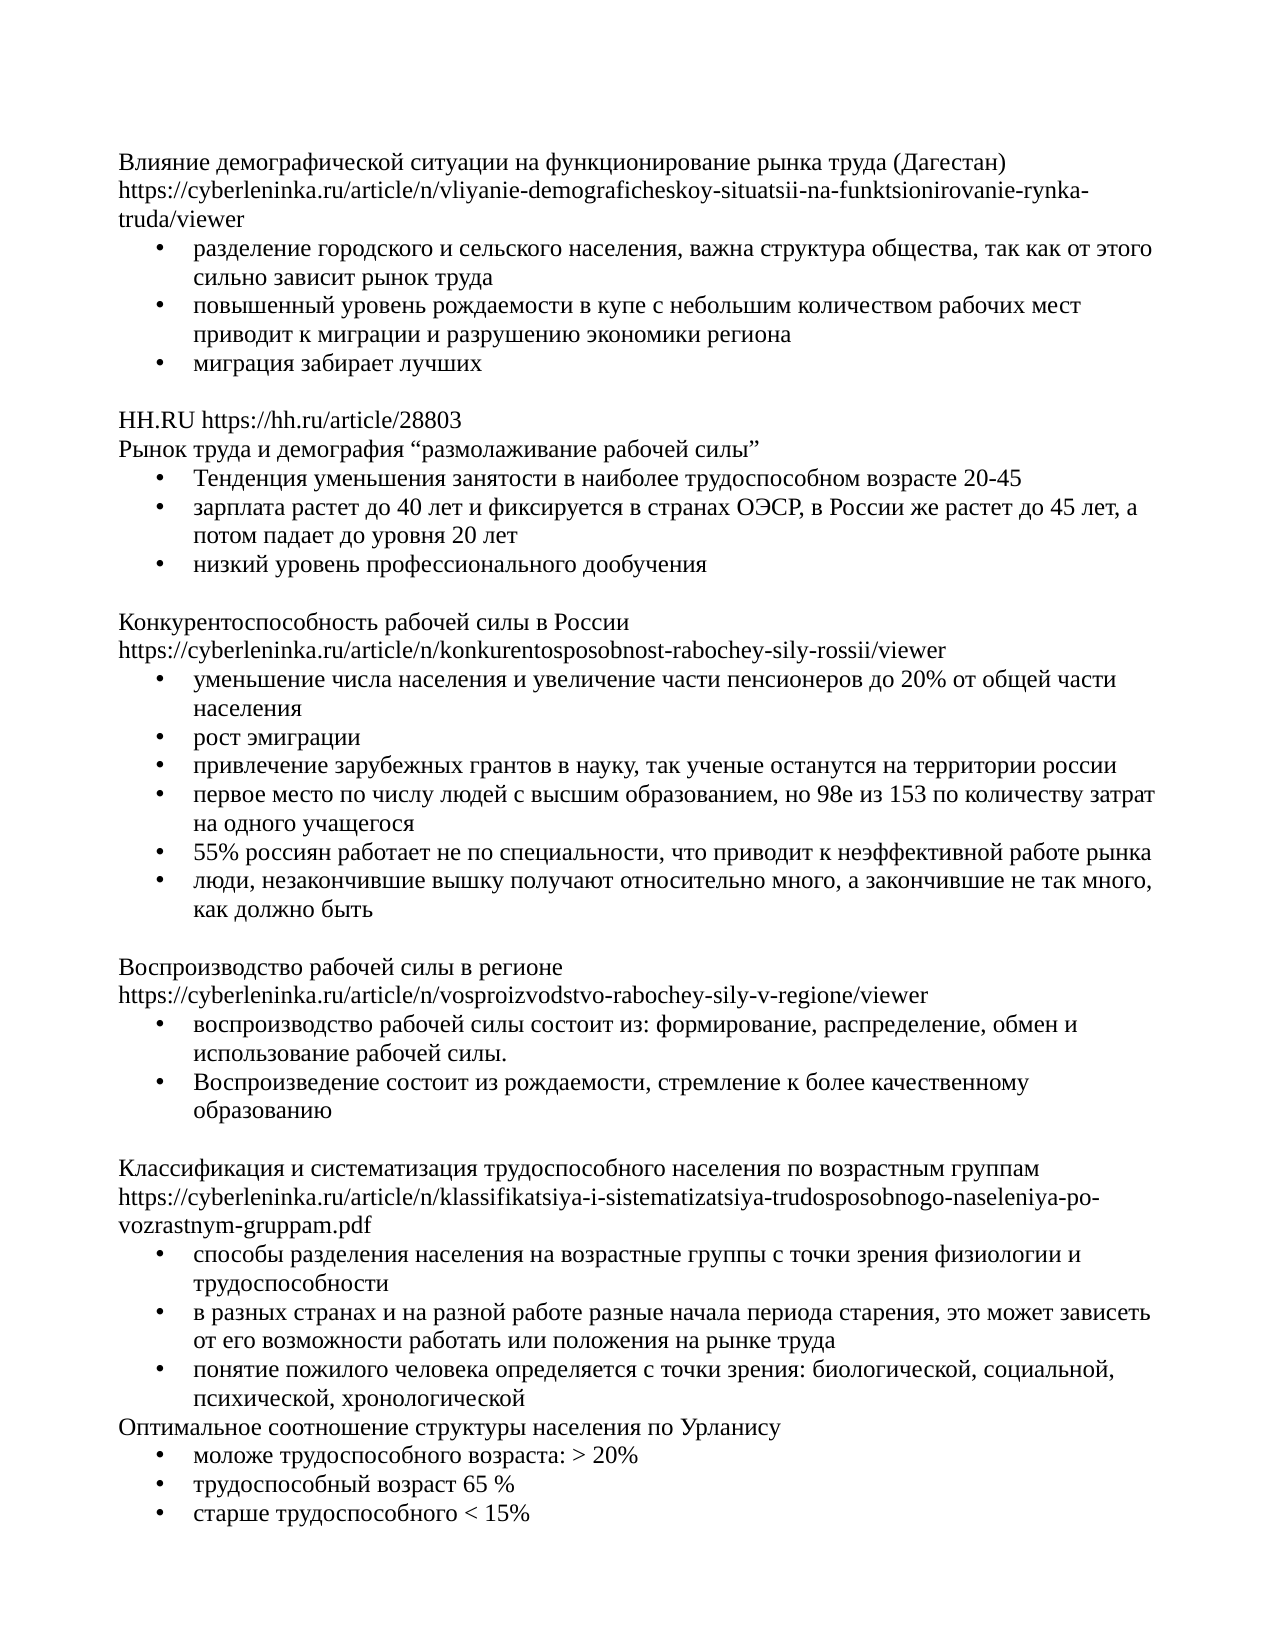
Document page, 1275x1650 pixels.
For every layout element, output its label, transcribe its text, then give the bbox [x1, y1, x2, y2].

list люди, незакончившие вышку получают относительно много, а закончившие не так много, как должно быть [156, 866, 1157, 923]
list зарплата растет до 40 лет и фиксируется в странах ОЭСР, в России же растет до 45 лет, а потом падает до уровня 20 лет [156, 492, 1157, 549]
text https://cyberleninka.ru/article/n/vosproizvodstvo-rabochey-sily-v-regione/viewer [118, 981, 1157, 1009]
list Тенденция уменьшения занятости в наиболее трудоспособном возрасте 20-45 [156, 463, 1157, 492]
list первое место по числу людей с высшим образованием, но 98е из 153 по количеству затрат на одного учащегося [156, 779, 1157, 837]
text https://cyberleninka.ru/article/n/klassifikatsiya-i-sistematizatsiya-trudosposobnogo-naseleniya-po-vozrastnym-gruppam.pdf [118, 1182, 1157, 1239]
list разделение городского и сельского населения, важна структура общества, так как от этого сильно зависит рынок труда [156, 233, 1157, 291]
text Конкурентоспособность рабочей силы в России [118, 607, 1157, 636]
text Классификация и систематизация трудоспособного населения по возрастным группам [118, 1153, 1157, 1182]
list Воспроизведение состоит из рождаемости, стремление к более качественному образованию [156, 1067, 1157, 1124]
text Оптимальное соотношение структуры населения по Урланису [118, 1412, 1157, 1441]
list понятие пожилого человека определяется с точки зрения: биологической, социальной, психической, хронологической [156, 1354, 1157, 1412]
list 55% россиян работает не по специальности, что приводит к неэффективной работе рынка [156, 837, 1157, 866]
text Рынок труда и демография “размолаживание рабочей силы” [118, 434, 1157, 463]
list уменьшение числа населения и увеличение части пенсионеров до 20% от общей части населения [156, 664, 1157, 722]
list низкий уровень профессионального дообучения [156, 549, 1157, 578]
text https://cyberleninka.ru/article/n/konkurentosposobnost-rabochey-sily-rossii/viewer [118, 636, 1157, 664]
list способы разделения населения на возрастные группы с точки зрения физиологии и трудоспособности [156, 1239, 1157, 1297]
list в разных странах и на разной работе разные начала периода старения, это может зависеть от его возможности работать или положения на рынке труда [156, 1297, 1157, 1354]
list моложе трудоспособного возраста: > 20% [156, 1441, 1157, 1469]
list повышенный уровень рождаемости в купе с небольшим количеством рабочих мест приводит к миграции и разрушению экономики региона [156, 291, 1157, 348]
text Влияние демографической ситуации на функционирование рынка труда (Дагестан) https://cyberleninka.ru/article/n/vliyanie-demograficheskoy-situatsii-na-funktsionirovanie-rynka-truda/viewer [118, 147, 1157, 233]
text HH.RU https://hh.ru/article/28803 [118, 406, 1157, 434]
list воспроизводство рабочей силы состоит из: формирование, распределение, обмен и использование рабочей силы. [156, 1009, 1157, 1067]
list трудоспособный возраст 65 % [156, 1469, 1157, 1498]
list миграция забирает лучших [156, 348, 1157, 377]
text Воспроизводство рабочей силы в регионе [118, 952, 1157, 981]
list старше трудоспособного < 15% [156, 1498, 1157, 1527]
list привлечение зарубежных грантов в науку, так ученые останутся на территории россии [156, 751, 1157, 779]
list рост эмиграции [156, 722, 1157, 751]
